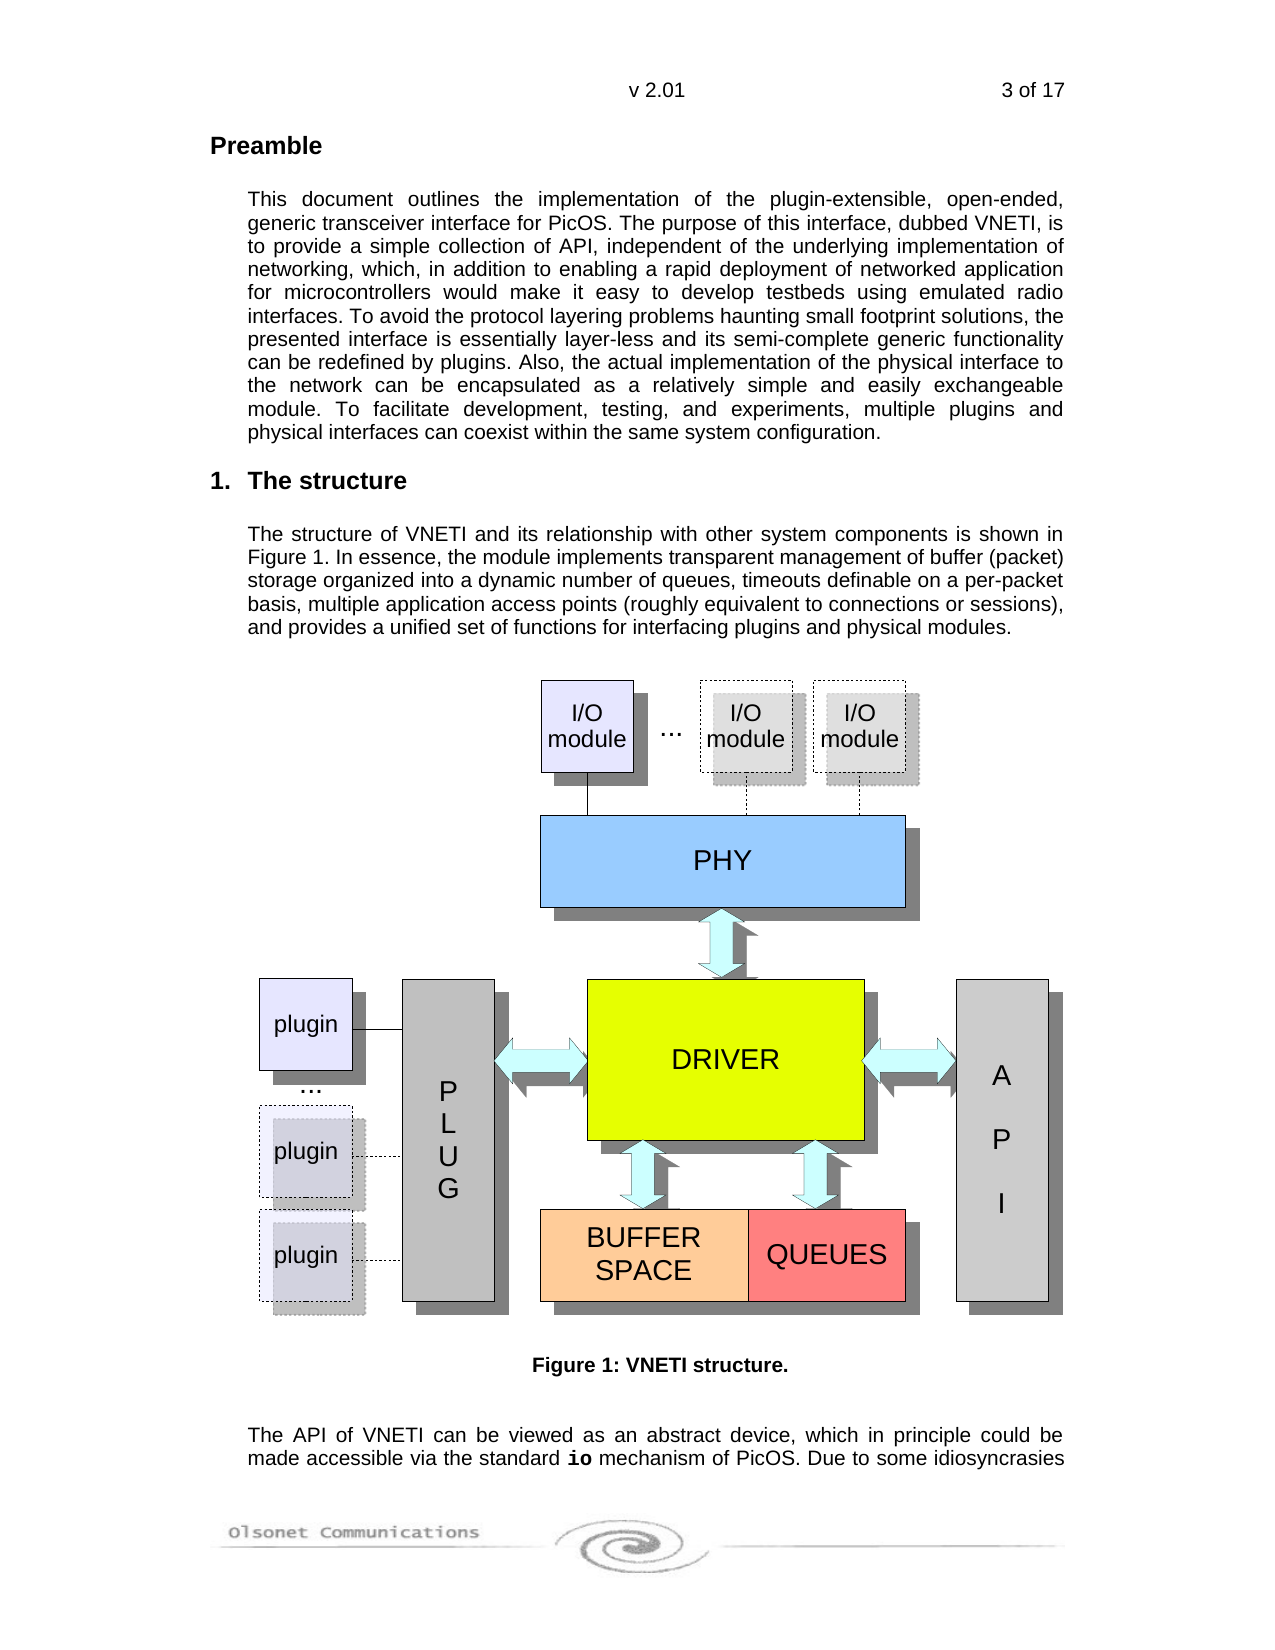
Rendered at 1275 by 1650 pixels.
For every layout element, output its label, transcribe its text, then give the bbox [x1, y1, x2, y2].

text This document outlines the implementation of the plugin-extensible, open-ended, generic transceiver interface for PicOS. The purpose of this interface, dubbed VNETI, is to provide a simple collection of API, independent of the underlying implementation of networking, which, in addition to enabling a rapid deployment of networked application for microcontrollers would make it easy to develop testbeds using emulated radio interfaces. To avoid the protocol layering problems haunting small footprint solutions, the presented interface is essentially layer-less and its semi-complete generic functionality can be redefined by plugins. Also, the actual implementation of the physical interface to the network can be encapsulated as a relatively simple and easily exchangeable module. To facilitate development, testing, and experiments, multiple plugins and physical interfaces can coexist within the same system configuration. [247, 188, 1065, 443]
text The structure of VNETI and its relationship with other system components is shown in Figure 1. In essence, the module implements transparent management of buffer (packet) storage organized into a dynamic number of queues, timeouts definable on a per-packet basis, multiple application access points (roughly equivalent to connections or sessions), and provides a unified set of functions for interfacing plugins and physical modules. [247, 523, 1065, 639]
text Figure 1: VNETI structure. [256, 1354, 1065, 1377]
subtitle The structure [210, 467, 1065, 495]
subtitle Preamble [210, 132, 1065, 160]
text The API of VNETI can be viewed as an abstract device, which in principle could be made accessible via the standard io mechanism of PicOS. Due to some idiosyncrasies [247, 1424, 1065, 1472]
picture [210, 1504, 1065, 1596]
